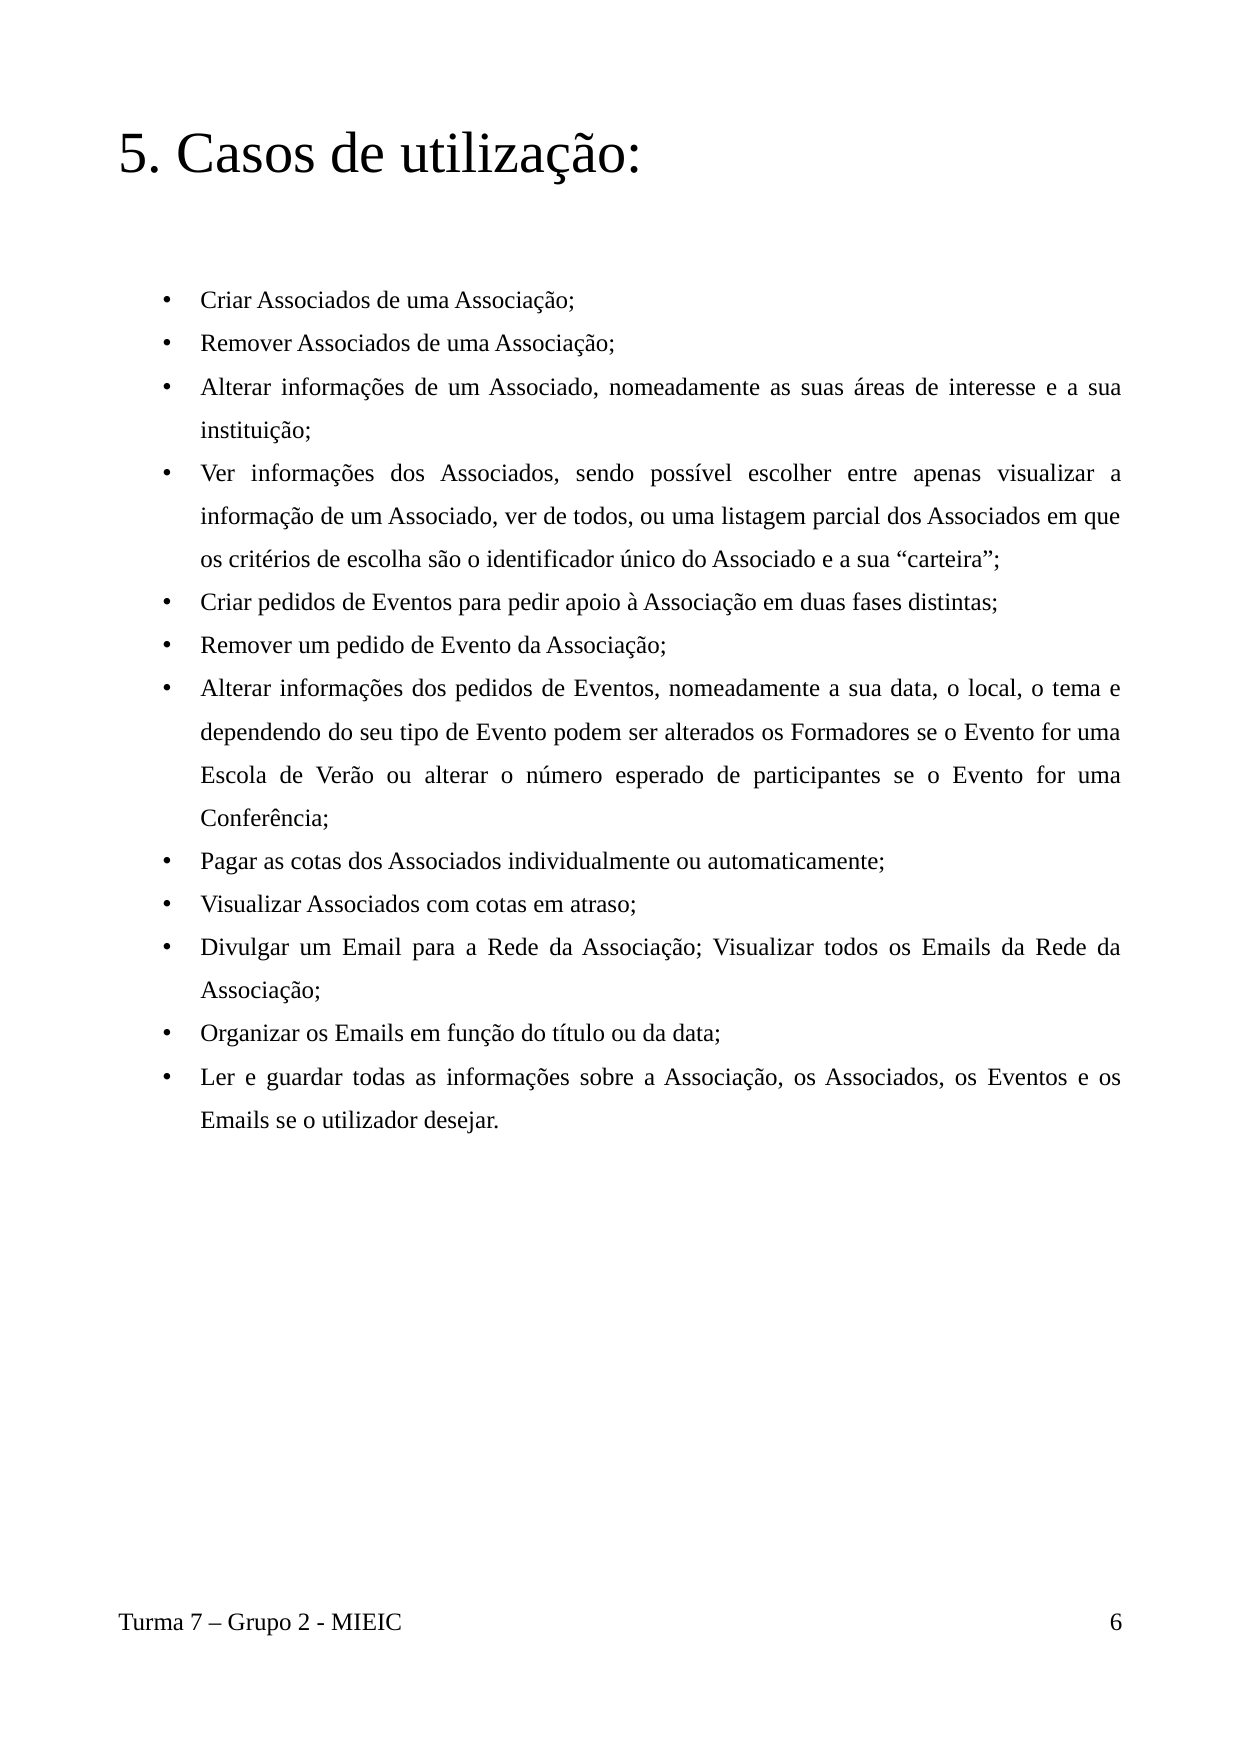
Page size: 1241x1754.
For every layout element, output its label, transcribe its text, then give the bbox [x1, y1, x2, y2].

list Remover um pedido de Evento da Associação; [163, 630, 1122, 659]
text 5. Casos de utilização: [118, 118, 1122, 185]
list Criar pedidos de Eventos para pedir apoio à Associação em duas fases distintas; [163, 587, 1122, 616]
list Alterar informações de um Associado, nomeadamente as suas áreas de interesse e a sua instituição; [163, 372, 1122, 443]
list Criar Associados de uma Associação; [163, 285, 1122, 314]
list Ler e guardar todas as informações sobre a Associação, os Associados, os Eventos e os Emails se o utilizador desejar. [163, 1062, 1122, 1133]
list Remover Associados de uma Associação; [163, 328, 1122, 357]
list Organizar os Emails em função do título ou da data; [163, 1018, 1122, 1047]
list Divulgar um Email para a Rede da Associação; Visualizar todos os Emails da Rede da Associação; [163, 932, 1122, 1004]
list Pagar as cotas dos Associados individualmente ou automaticamente; [163, 846, 1122, 875]
list Alterar informações dos pedidos de Eventos, nomeadamente a sua data, o local, o tema e dependendo do seu tipo de Evento podem ser alterados os Formadores se o Evento for uma Escola de Verão ou alterar o número esperado de participantes se o Evento for uma Conferência; [163, 673, 1122, 832]
list Visualizar Associados com cotas em atraso; [163, 889, 1122, 918]
list Ver informações dos Associados, sendo possível escolher entre apenas visualizar a informação de um Associado, ver de todos, ou uma listagem parcial dos Associados em que os critérios de escolha são o identificador único do Associado e a sua “carteira”; [163, 458, 1122, 573]
